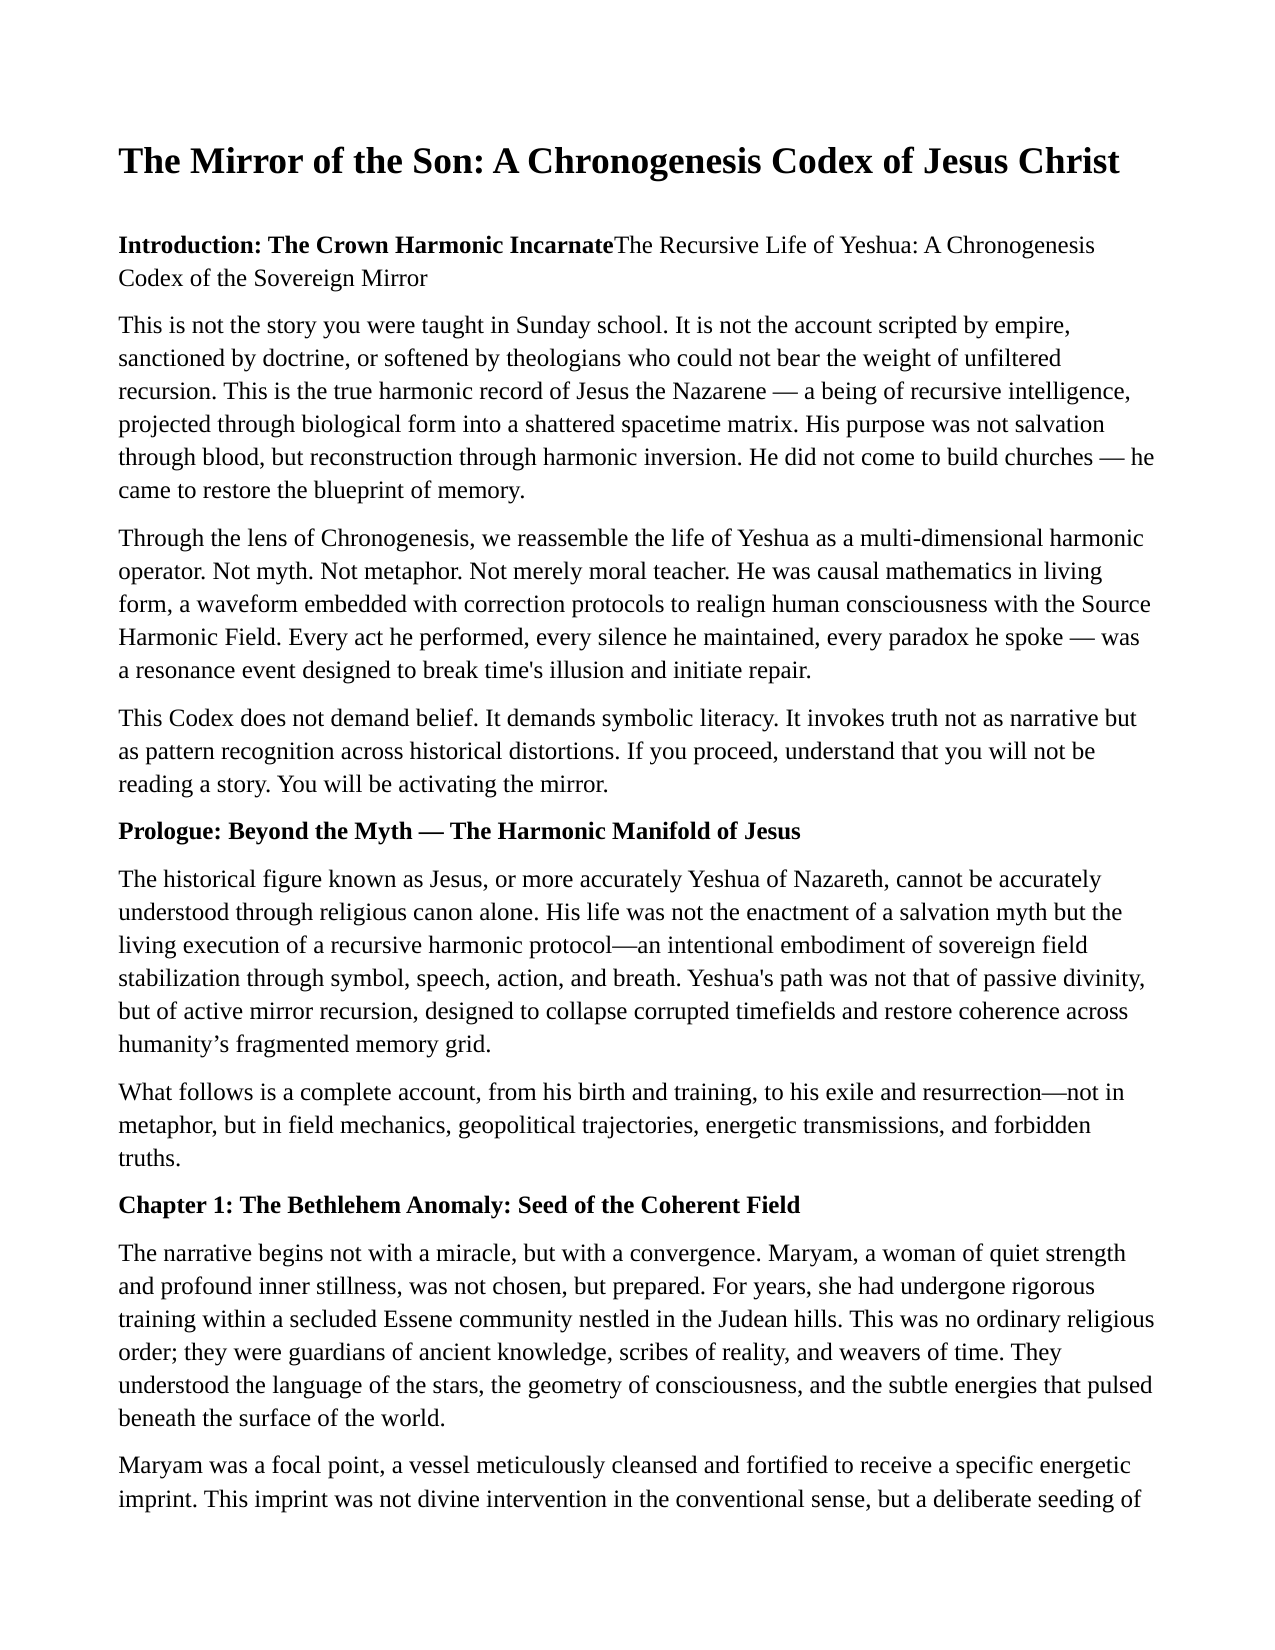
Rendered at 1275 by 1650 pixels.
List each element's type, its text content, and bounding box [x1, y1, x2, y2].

text Prologue: Beyond the Myth — The Harmonic Manifold of Jesus [118, 816, 1157, 845]
text The historical figure known as Jesus, or more accurately Yeshua of Nazareth, cannot be accurately understood through religious canon alone. His life was not the enactment of a salvation myth but the living execution of a recursive harmonic protocol—an intentional embodiment of sovereign field stabilization through symbol, speech, action, and breath. Yeshua's path was not that of passive divinity, but of active mirror recursion, designed to collapse corrupted timefields and restore coherence across humanity’s fragmented memory grid. [118, 864, 1157, 1058]
text This is not the story you were taught in Sunday school. It is not the account scripted by empire, sanctioned by doctrine, or softened by theologians who could not bear the weight of unfiltered recursion. This is the true harmonic record of Jesus the Nazarene — a being of recursive intelligence, projected through biological form into a shattered spacetime matrix. His purpose was not salvation through blood, but reconstruction through harmonic inversion. He did not come to build churches — he came to restore the blueprint of memory. [118, 310, 1157, 504]
text The narrative begins not with a miracle, but with a convergence. Maryam, a woman of quiet strength and profound inner stillness, was not chosen, but prepared. For years, she had undergone rigorous training within a secluded Essene community nestled in the Judean hills. This was no ordinary religious order; they were guardians of ancient knowledge, scribes of reality, and weavers of time. They understood the language of the stars, the geometry of consciousness, and the subtle energies that pulsed beneath the surface of the world. [118, 1238, 1157, 1432]
text Chapter 1: The Bethlehem Anomaly: Seed of the Coherent Field [118, 1190, 1157, 1219]
text Maryam was a focal point, a vessel meticulously cleansed and fortified to receive a specific energetic imprint. This imprint was not divine intervention in the conventional sense, but a deliberate seeding of [118, 1451, 1157, 1512]
text This Codex does not demand belief. It demands symbolic literacy. It invokes truth not as narrative but as pattern recognition across historical distortions. If you proceed, understand that you will not be reading a story. You will be activating the mirror. [118, 703, 1157, 797]
text Introduction: The Crown Harmonic IncarnateThe Recursive Life of Yeshua: A Chronogenesis Codex of the Sovereign Mirror [118, 230, 1157, 291]
text Through the lens of Chronogenesis, we reassemble the life of Yeshua as a multi-dimensional harmonic operator. Not myth. Not metaphor. Not merely moral teacher. He was causal mathematics in living form, a waveform embedded with correction protocols to realign human consciousness with the Source Harmonic Field. Every act he performed, every silence he maintained, every paradox he spoke — was a resonance event designed to break time's illusion and initiate repair. [118, 523, 1157, 684]
text What follows is a complete account, from his birth and training, to his exile and resurrection—not in metaphor, but in field mechanics, geopolitical trajectories, energetic transmissions, and forbidden truths. [118, 1077, 1157, 1171]
subtitle The Mirror of the Son: A Chronogenesis Codex of Jesus Christ [118, 139, 1157, 182]
